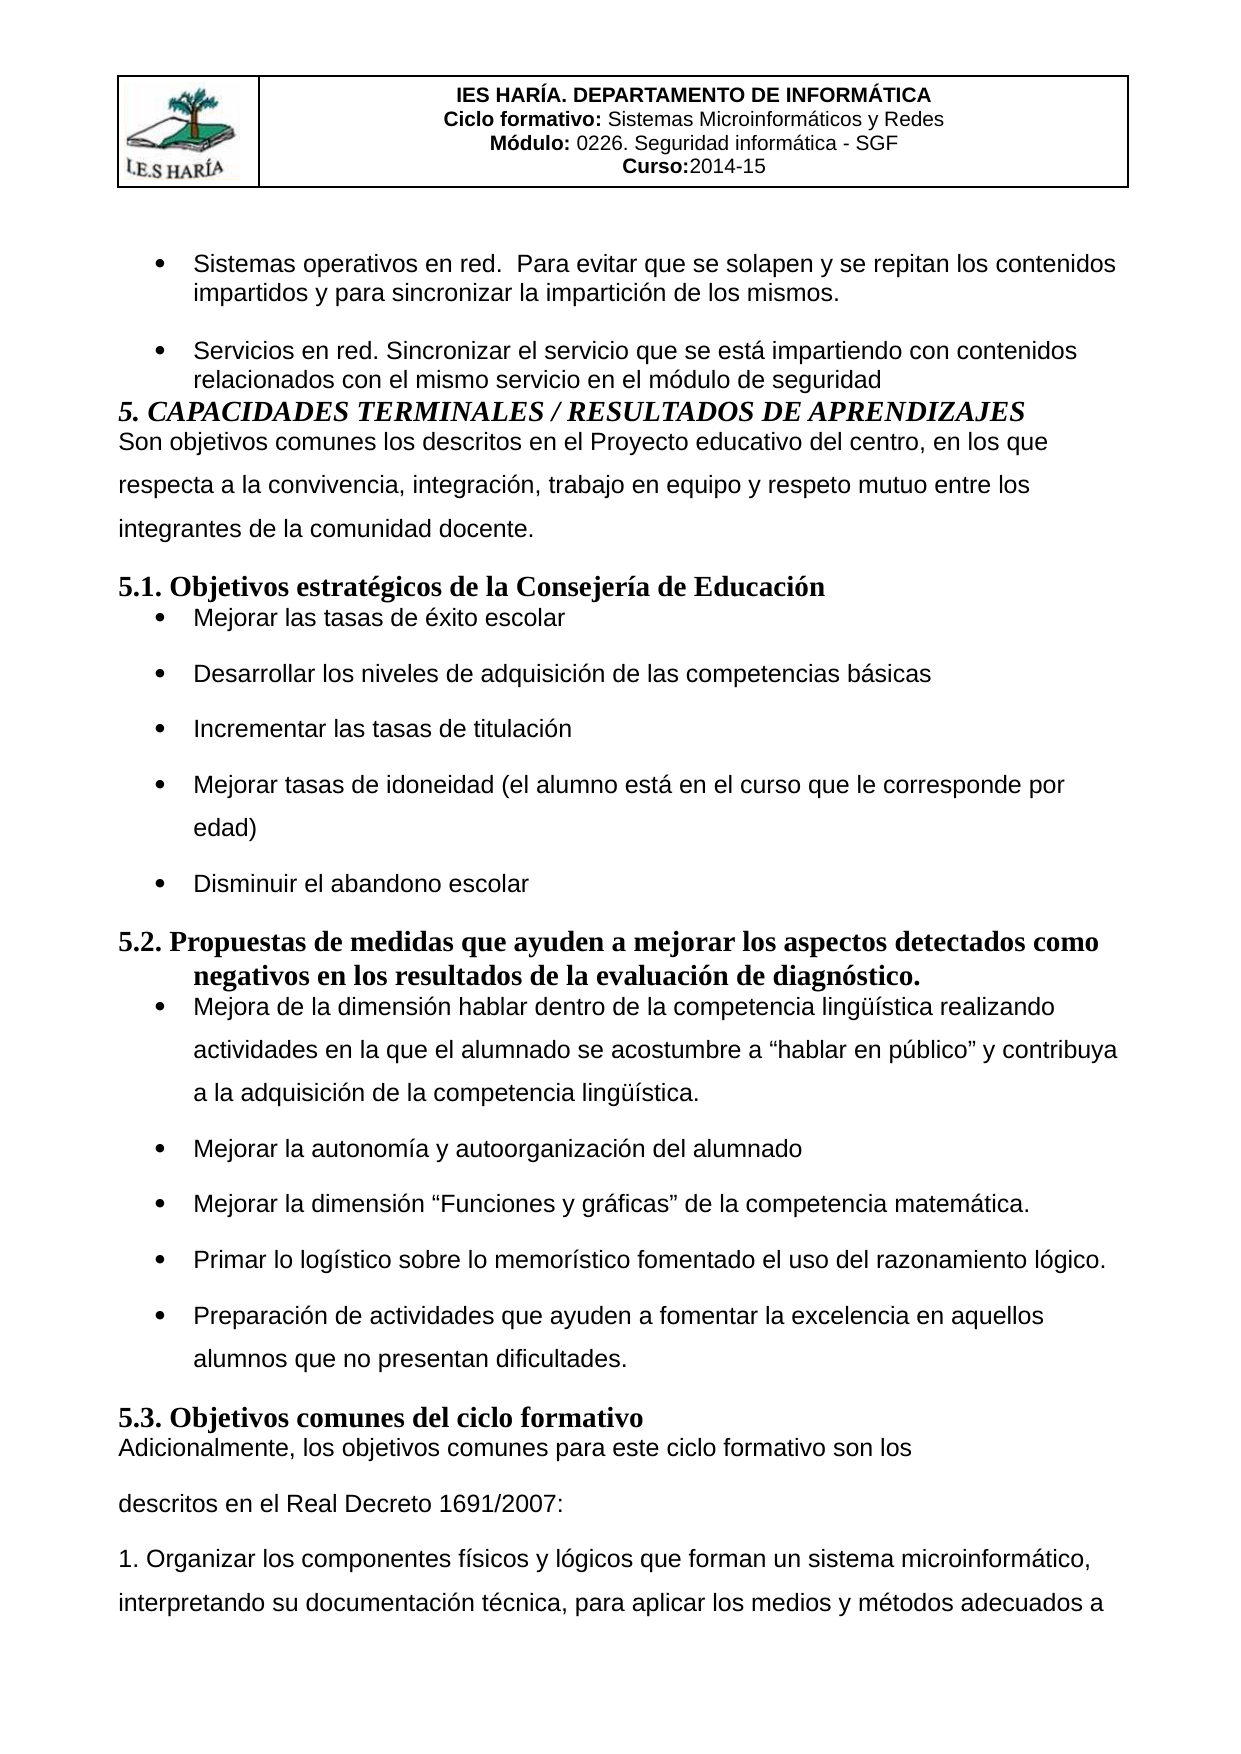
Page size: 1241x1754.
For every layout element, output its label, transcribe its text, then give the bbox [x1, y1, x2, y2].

list Mejorar las tasas de éxito escolar [156, 603, 1122, 632]
subtitle 5.1. Objetivos estratégicos de la Consejería de Educación [118, 569, 1122, 603]
list Preparación de actividades que ayuden a fomentar la excelencia en aquellos alumnos que no presentan dificultades. [156, 1301, 1122, 1373]
text Adicionalmente, los objetivos comunes para este ciclo formativo son los [118, 1433, 1122, 1462]
list Servicios en red. Sincronizar el servicio que se está impartiendo con contenidos relacionados con el mismo servicio en el módulo de seguridad [156, 336, 1122, 394]
subtitle 5.2. Propuestas de medidas que ayuden a mejorar los aspectos detectados como negativos en los resultados de la evaluación de diagnóstico. [118, 924, 1122, 992]
picture [123, 82, 241, 180]
list Mejorar la autonomía y autoorganización del alumnado [156, 1134, 1122, 1162]
list Mejorar la dimensión “Funciones y gráficas” de la competencia matemática. [156, 1189, 1122, 1218]
list Mejora de la dimensión hablar dentro de la competencia lingüística realizando actividades en la que el alumnado se acostumbre a “hablar en público” y contribuya a la adquisición de la competencia lingüística. [156, 992, 1122, 1107]
list Primar lo logístico sobre lo memorístico fomentado el uso del razonamiento lógico. [156, 1245, 1122, 1274]
text 1. Organizar los componentes físicos y lógicos que forman un sistema microinformático, interpretando su documentación técnica, para aplicar los medios y métodos adecuados a [118, 1544, 1122, 1616]
subtitle 5.3. Objetivos comunes del ciclo formativo [118, 1400, 1122, 1433]
list Desarrollar los niveles de adquisición de las competencias básicas [156, 658, 1122, 687]
list Mejorar tasas de idoneidad (el alumno está en el curso que le corresponde por edad) [156, 770, 1122, 842]
text Son objetivos comunes los descritos en el Proyecto educativo del centro, en los que respecta a la convivencia, integración, trabajo en equipo y respeto mutuo entre los integrantes de la comunidad docente. [118, 427, 1122, 542]
subtitle 5. CAPACIDADES TERMINALES / RESULTADOS DE APRENDIZAJES [118, 394, 1122, 427]
text descritos en el Real Decreto 1691/2007: [118, 1489, 1122, 1518]
list Disminuir el abandono escolar [156, 869, 1122, 898]
list Sistemas operativos en red. Para evitar que se solapen y se repitan los contenidos impartidos y para sincronizar la impartición de los mismos. [156, 249, 1122, 307]
list Incrementar las tasas de titulación [156, 714, 1122, 743]
